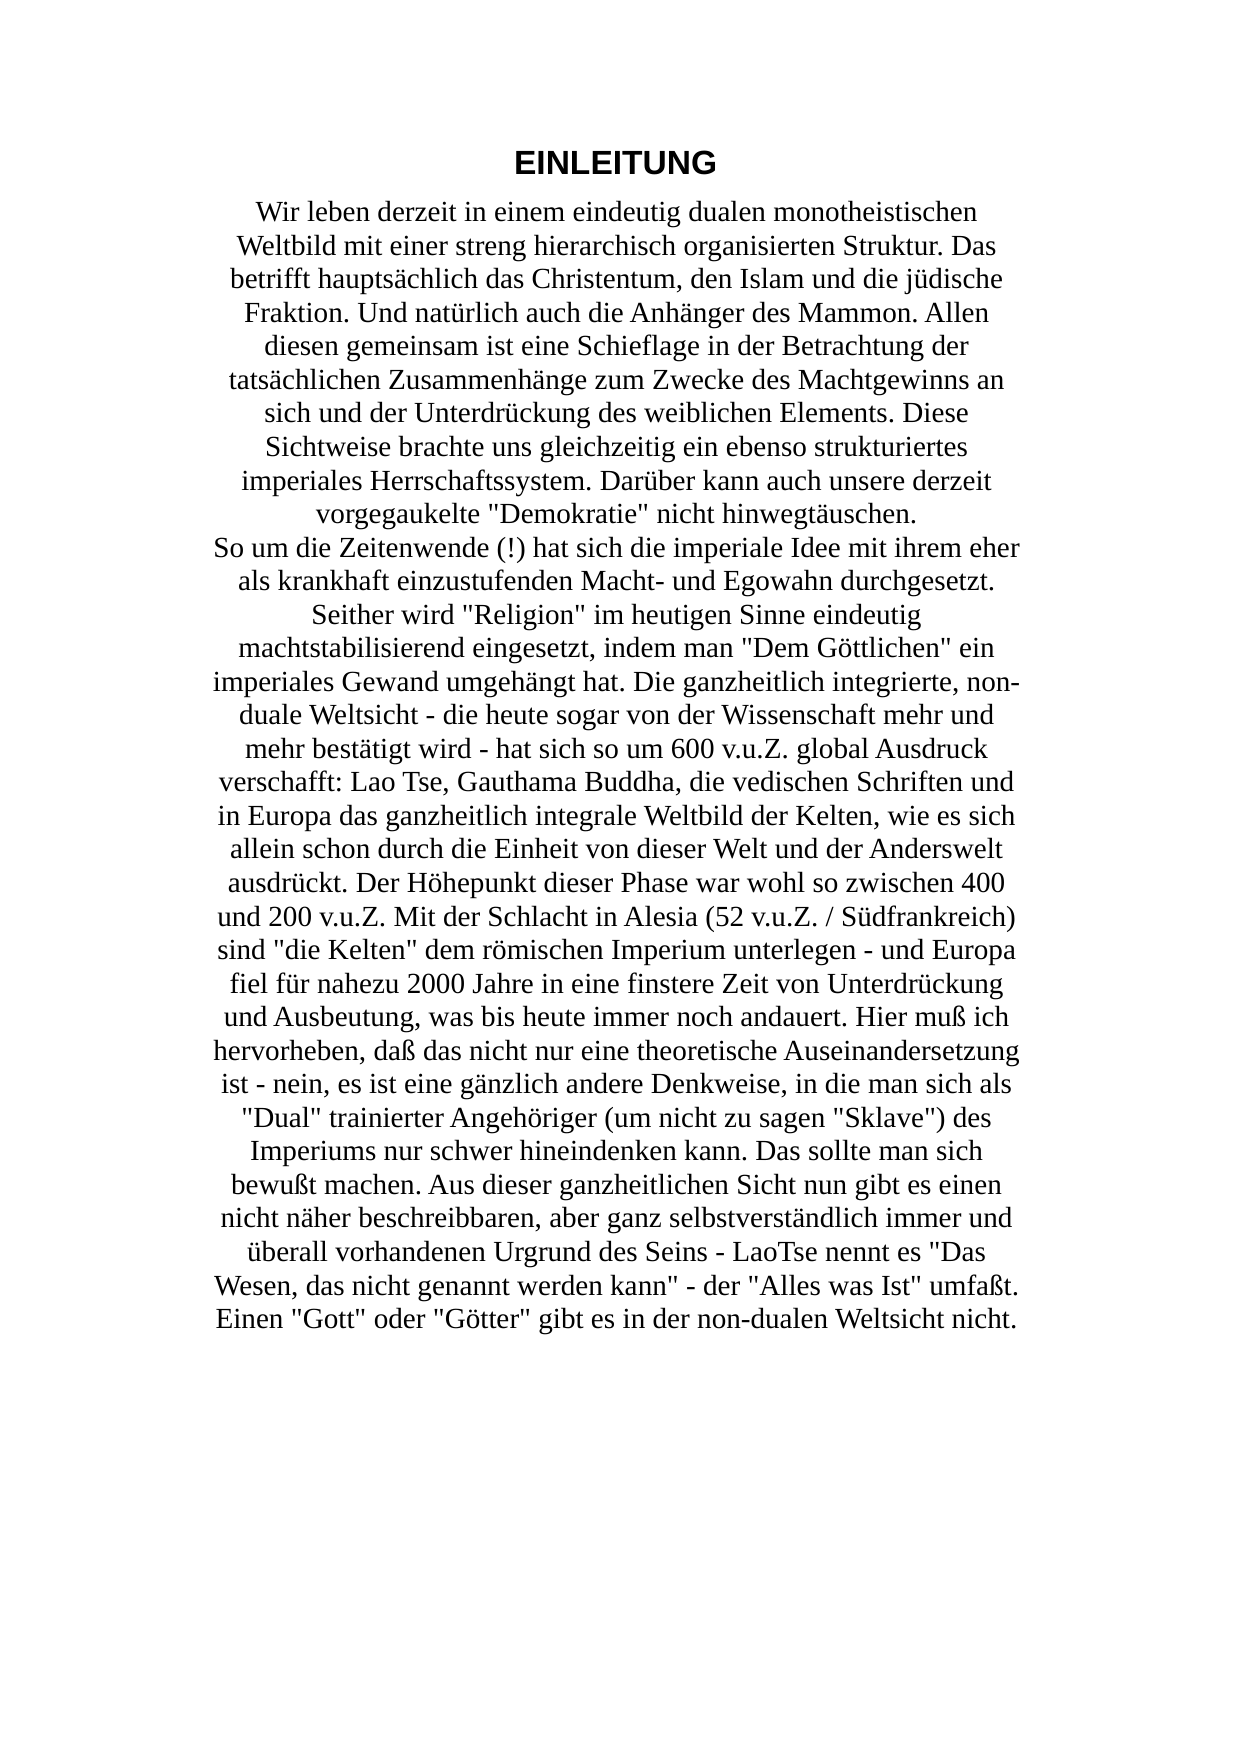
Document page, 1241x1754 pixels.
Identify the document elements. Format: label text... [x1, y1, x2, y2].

text verschafft: Lao Tse, Gauthama Buddha, die vedischen Schriften und [118, 764, 1122, 798]
text diesen gemeinsam ist eine Schieflage in der Betrachtung der [118, 328, 1122, 362]
text vorgegaukelte "Demokratie" nicht hinwegtäuschen. [118, 496, 1122, 530]
text "Dual" trainierter Angehöriger (um nicht zu sagen "Sklave") des [118, 1100, 1122, 1133]
text mehr bestätigt wird - hat sich so um 600 v.u.Z. global Ausdruck [118, 731, 1122, 764]
text Weltbild mit einer streng hierarchisch organisierten Struktur. Das [118, 228, 1122, 261]
text allein schon durch die Einheit von dieser Welt und der Anderswelt [118, 832, 1122, 865]
text imperiales Gewand umgehängt hat. Die ganzheitlich integrierte, non- [118, 664, 1122, 697]
text tatsächlichen Zusammenhänge zum Zwecke des Machtgewinns an [118, 362, 1122, 396]
text Wir leben derzeit in einem eindeutig dualen monotheistischen [118, 194, 1122, 228]
text machtstabilisierend eingesetzt, indem man "Dem Göttlichen" ein [118, 630, 1122, 664]
text in Europa das ganzheitlich integrale Weltbild der Kelten, wie es sich [118, 798, 1122, 832]
text Sichtweise brachte uns gleichzeitig ein ebenso strukturiertes [118, 429, 1122, 463]
text ist - nein, es ist eine gänzlich andere Denkweise, in die man sich als [118, 1066, 1122, 1100]
text hervorheben, daß das nicht nur eine theoretische Auseinandersetzung [118, 1033, 1122, 1066]
text und 200 v.u.Z. Mit der Schlacht in Alesia (52 v.u.Z. / Südfrankreich) [118, 899, 1122, 932]
text Wesen, das nicht genannt werden kann" - der "Alles was Ist" umfaßt. [118, 1268, 1122, 1301]
text und Ausbeutung, was bis heute immer noch andauert. Hier muß ich [118, 999, 1122, 1033]
text Fraktion. Und natürlich auch die Anhänger des Mammon. Allen [118, 295, 1122, 328]
text duale Weltsicht - die heute sogar von der Wissenschaft mehr und [118, 697, 1122, 731]
text Seither wird "Religion" im heutigen Sinne eindeutig [118, 597, 1122, 630]
text Imperiums nur schwer hineindenken kann. Das sollte man sich [118, 1133, 1122, 1167]
text als krankhaft einzustufenden Macht- und Egowahn durchgesetzt. [118, 563, 1122, 597]
text betrifft hauptsächlich das Christentum, den Islam und die jüdische [118, 261, 1122, 295]
text bewußt machen. Aus dieser ganzheitlichen Sicht nun gibt es einen [118, 1167, 1122, 1201]
text fiel für nahezu 2000 Jahre in eine finstere Zeit von Unterdrückung [118, 966, 1122, 999]
text nicht näher beschreibbaren, aber ganz selbstverständlich immer und [118, 1201, 1122, 1234]
text sind "die Kelten" dem römischen Imperium unterlegen - und Europa [118, 932, 1122, 966]
text überall vorhandenen Urgrund des Seins - LaoTse nennt es "Das [118, 1234, 1122, 1268]
text Einen "Gott" oder "Götter" gibt es in der non-dualen Weltsicht nicht. [118, 1301, 1122, 1335]
text sich und der Unterdrückung des weiblichen Elements. Diese [118, 396, 1122, 429]
text ausdrückt. Der Höhepunkt dieser Phase war wohl so zwischen 400 [118, 865, 1122, 899]
subtitle EINLEITUNG [118, 143, 1122, 182]
text So um die Zeitenwende (!) hat sich die imperiale Idee mit ihrem eher [118, 530, 1122, 563]
text imperiales Herrschaftssystem. Darüber kann auch unsere derzeit [118, 463, 1122, 496]
